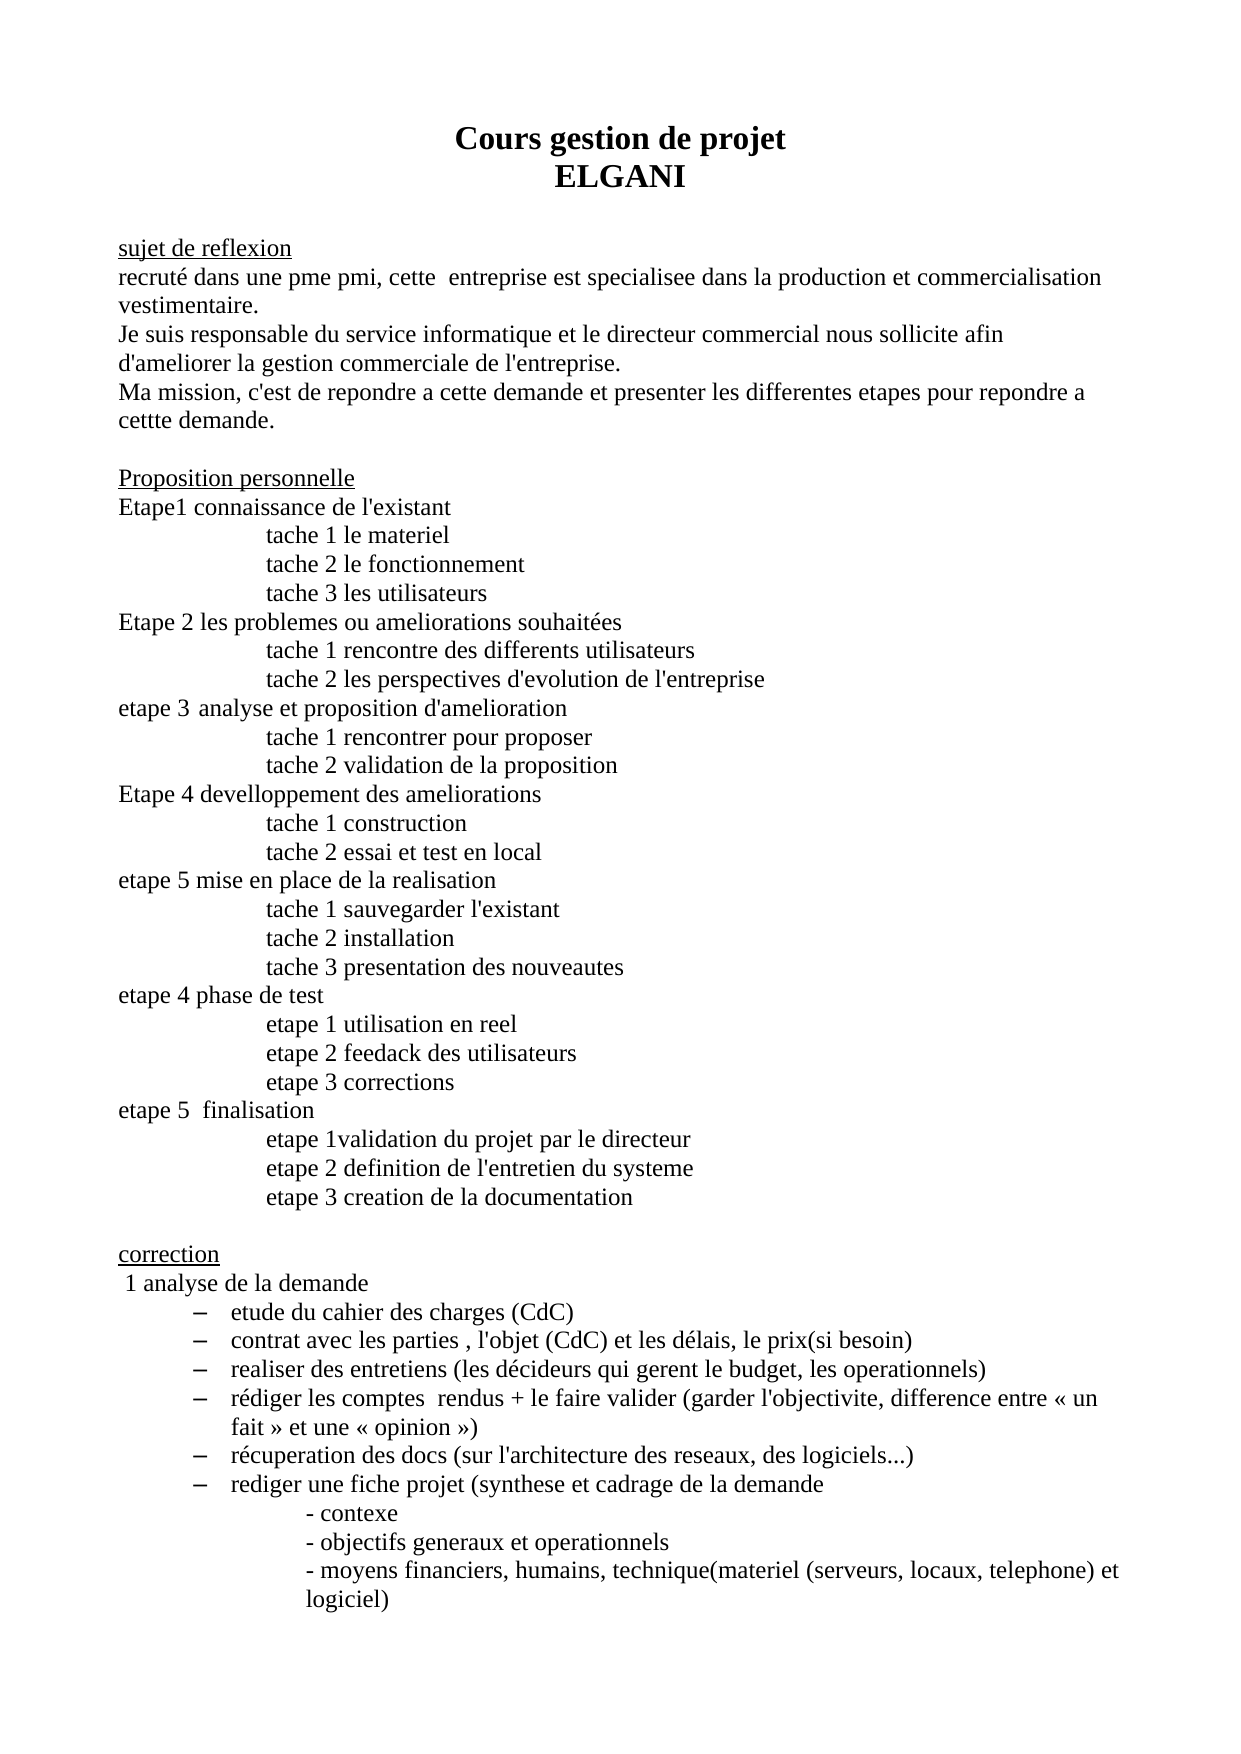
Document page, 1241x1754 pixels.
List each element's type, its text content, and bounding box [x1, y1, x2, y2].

text tache 1 rencontrer pour proposer [118, 722, 1122, 751]
text 1 analyse de la demande [118, 1268, 1122, 1297]
text etape 3 corrections [118, 1067, 1122, 1096]
text tache 2 installation [118, 923, 1122, 952]
text tache 1 le materiel [118, 521, 1122, 549]
text Proposition personnelle [118, 463, 1122, 492]
list - moyens financiers, humains, technique(materiel (serveurs, locaux, telephone) et logiciel) [268, 1556, 1122, 1613]
list realiser des entretiens (les décideurs qui gerent le budget, les operationnels) [193, 1354, 1122, 1383]
text ELGANI [118, 156, 1122, 195]
list etude du cahier des charges (CdC) [193, 1297, 1122, 1326]
text Je suis responsable du service informatique et le directeur commercial nous sollicite afin d'ameliorer la gestion commerciale de l'entreprise. [118, 319, 1122, 377]
text Etape 2 les problemes ou ameliorations souhaitées [118, 607, 1122, 636]
text tache 2 validation de la proposition [118, 751, 1122, 779]
text etape 3 analyse et proposition d'amelioration [118, 693, 1122, 722]
text correction [118, 1239, 1122, 1268]
text etape 2 definition de l'entretien du systeme [118, 1153, 1122, 1182]
text etape 3 creation de la documentation [118, 1182, 1122, 1211]
text Cours gestion de projet [118, 118, 1122, 156]
list rédiger les comptes rendus + le faire valider (garder l'objectivite, difference entre « un fait » et une « opinion ») [193, 1383, 1122, 1441]
text sujet de reflexion [118, 233, 1122, 262]
text etape 5 finalisation [118, 1096, 1122, 1124]
list - contexe [268, 1498, 1122, 1527]
text etape 2 feedack des utilisateurs [118, 1038, 1122, 1067]
text Etape 4 develloppement des ameliorations [118, 779, 1122, 808]
text etape 1validation du projet par le directeur [118, 1124, 1122, 1153]
text tache 2 les perspectives d'evolution de l'entreprise [118, 664, 1122, 693]
text Etape1 connaissance de l'existant [118, 492, 1122, 521]
text etape 4 phase de test [118, 981, 1122, 1009]
text recruté dans une pme pmi, cette entreprise est specialisee dans la production et commercialisation vestimentaire. [118, 262, 1122, 319]
text tache 2 le fonctionnement [118, 549, 1122, 578]
list rediger une fiche projet (synthese et cadrage de la demande [193, 1469, 1122, 1498]
text tache 1 rencontre des differents utilisateurs [118, 636, 1122, 664]
text tache 2 essai et test en local [118, 837, 1122, 866]
text tache 1 construction [118, 808, 1122, 837]
text tache 3 presentation des nouveautes [118, 952, 1122, 981]
text tache 1 sauvegarder l'existant [118, 894, 1122, 923]
list - objectifs generaux et operationnels [268, 1527, 1122, 1556]
text etape 1 utilisation en reel [118, 1009, 1122, 1038]
list contrat avec les parties , l'objet (CdC) et les délais, le prix(si besoin) [193, 1326, 1122, 1354]
text tache 3 les utilisateurs [118, 578, 1122, 607]
text etape 5 mise en place de la realisation [118, 866, 1122, 894]
text Ma mission, c'est de repondre a cette demande et presenter les differentes etapes pour repondre a cettte demande. [118, 377, 1122, 434]
list récuperation des docs (sur l'architecture des reseaux, des logiciels...) [193, 1441, 1122, 1469]
